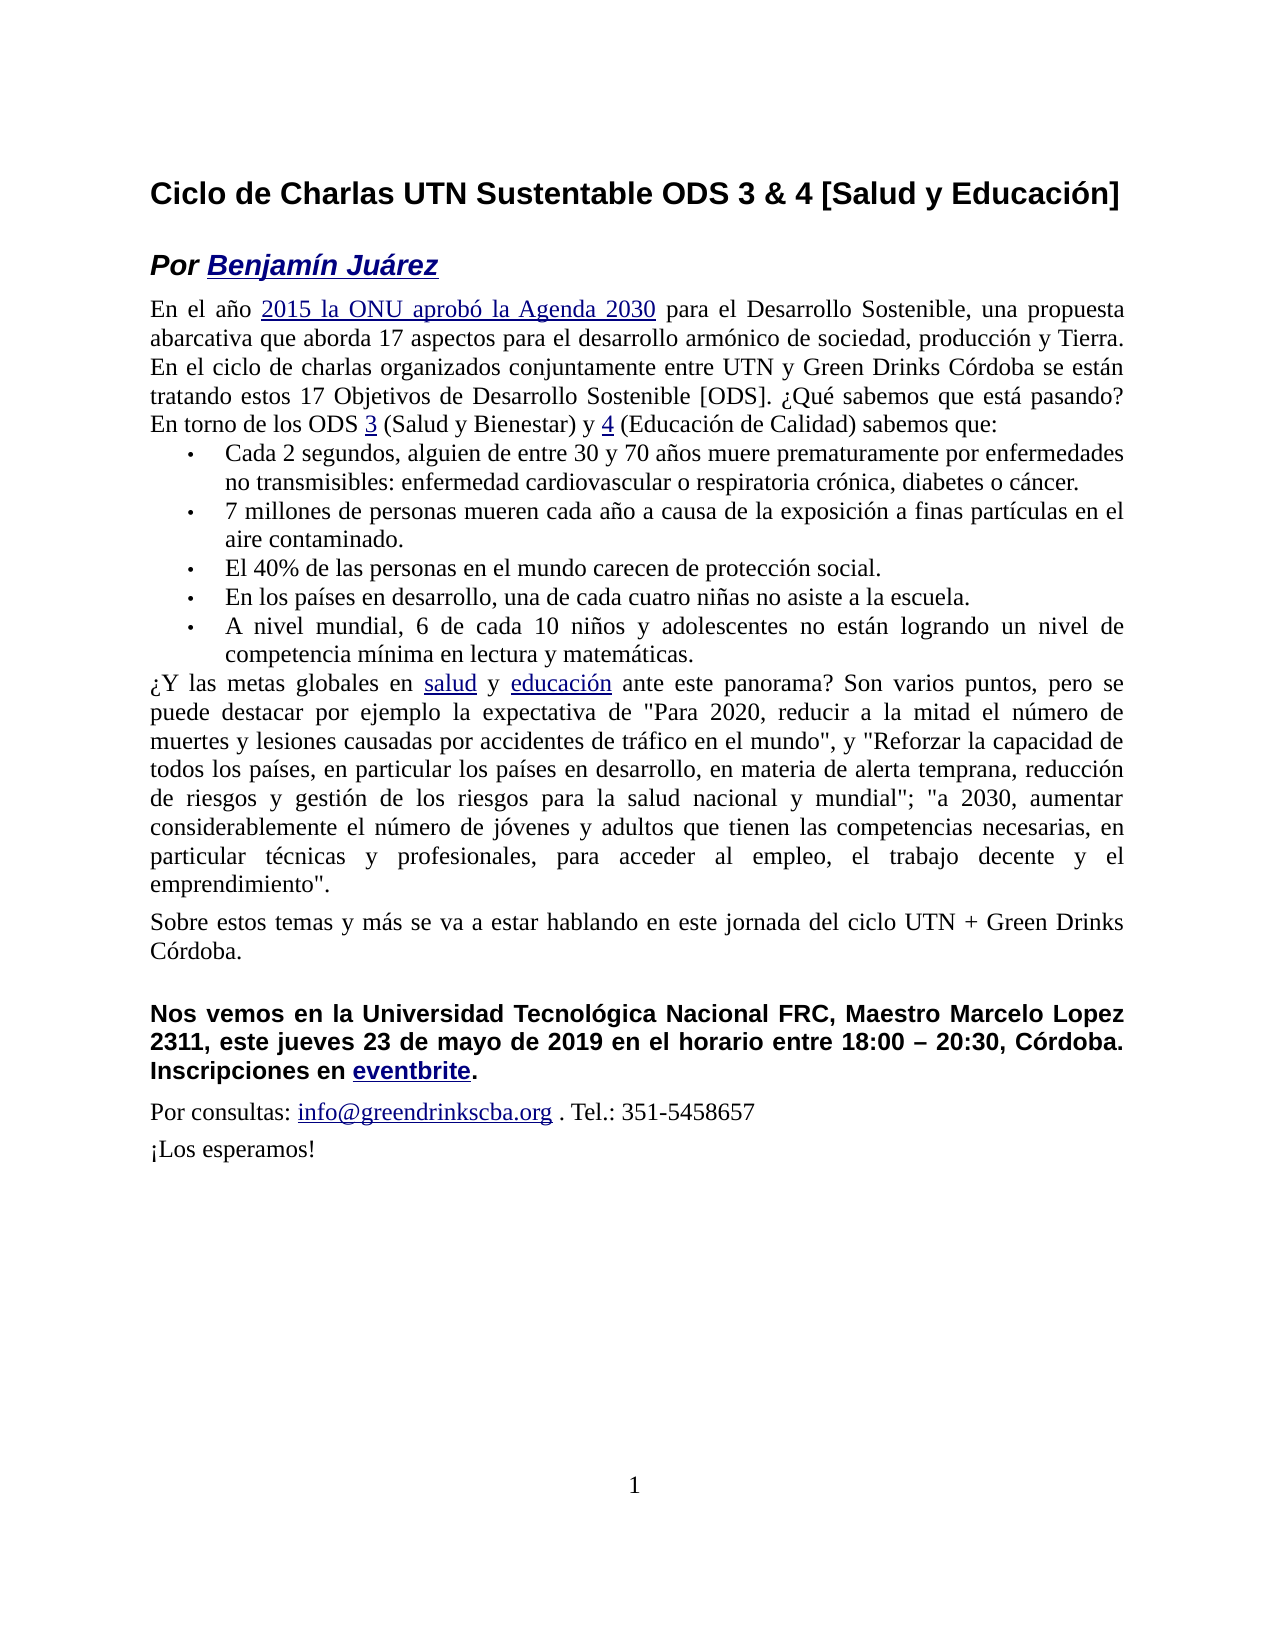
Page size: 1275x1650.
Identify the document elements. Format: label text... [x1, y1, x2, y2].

subtitle Nos vemos en la Universidad Tecnológica Nacional FRC, Maestro Marcelo Lopez 2311, este jueves 23 de mayo de 2019 en el horario entre 18:00 – 20:30, Córdoba. Inscripciones en eventbrite. [150, 999, 1125, 1084]
text ¿Y las metas globales en salud y educación ante este panorama? Son varios puntos, pero se puede destacar por ejemplo la expectativa de "Para 2020, reducir a la mitad el número de muertes y lesiones causadas por accidentes de tráfico en el mundo", y "Reforzar la capacidad de todos los países, en particular los países en desarrollo, en materia de alerta temprana, reducción de riesgos y gestión de los riesgos para la salud nacional y mundial"; "a 2030, aumentar considerablemente el número de jóvenes y adultos que tienen las competencias necesarias, en particular técnicas y profesionales, para acceder al empleo, el trabajo decente y el emprendimiento". [150, 668, 1125, 898]
list Cada 2 segundos, alguien de entre 30 y 70 años muere prematuramente por enfermedades no transmisibles: enfermedad cardiovascular o respiratoria crónica, diabetes o cáncer. [187, 438, 1125, 496]
list A nivel mundial, 6 de cada 10 niños y adolescentes no están logrando un nivel de competencia mínima en lectura y matemáticas. [187, 611, 1125, 668]
list 7 millones de personas mueren cada año a causa de la exposición a finas partículas en el aire contaminado. [187, 496, 1125, 553]
text Sobre estos temas y más se va a estar hablando en este jornada del ciclo UTN + Green Drinks Córdoba. [150, 907, 1125, 965]
list En los países en desarrollo, una de cada cuatro niñas no asiste a la escuela. [187, 582, 1125, 611]
text Por consultas: info@greendrinkscba.org . Tel.: 351-5458657 [150, 1097, 1125, 1126]
subtitle Por Benjamín Juárez [150, 248, 1125, 282]
subtitle Ciclo de Charlas UTN Sustentable ODS 3 & 4 [Salud y Educación] [150, 175, 1125, 211]
text En el año 2015 la ONU aprobó la Agenda 2030 para el Desarrollo Sostenible, una propuesta abarcativa que aborda 17 aspectos para el desarrollo armónico de sociedad, producción y Tierra. En el ciclo de charlas organizados conjuntamente entre UTN y Green Drinks Córdoba se están tratando estos 17 Objetivos de Desarrollo Sostenible [ODS]. ¿Qué sabemos que está pasando? En torno de los ODS 3 (Salud y Bienestar) y 4 (Educación de Calidad) sabemos que: [150, 294, 1125, 438]
text ¡Los esperamos! [150, 1134, 1125, 1163]
list El 40% de las personas en el mundo carecen de protección social. [187, 553, 1125, 582]
